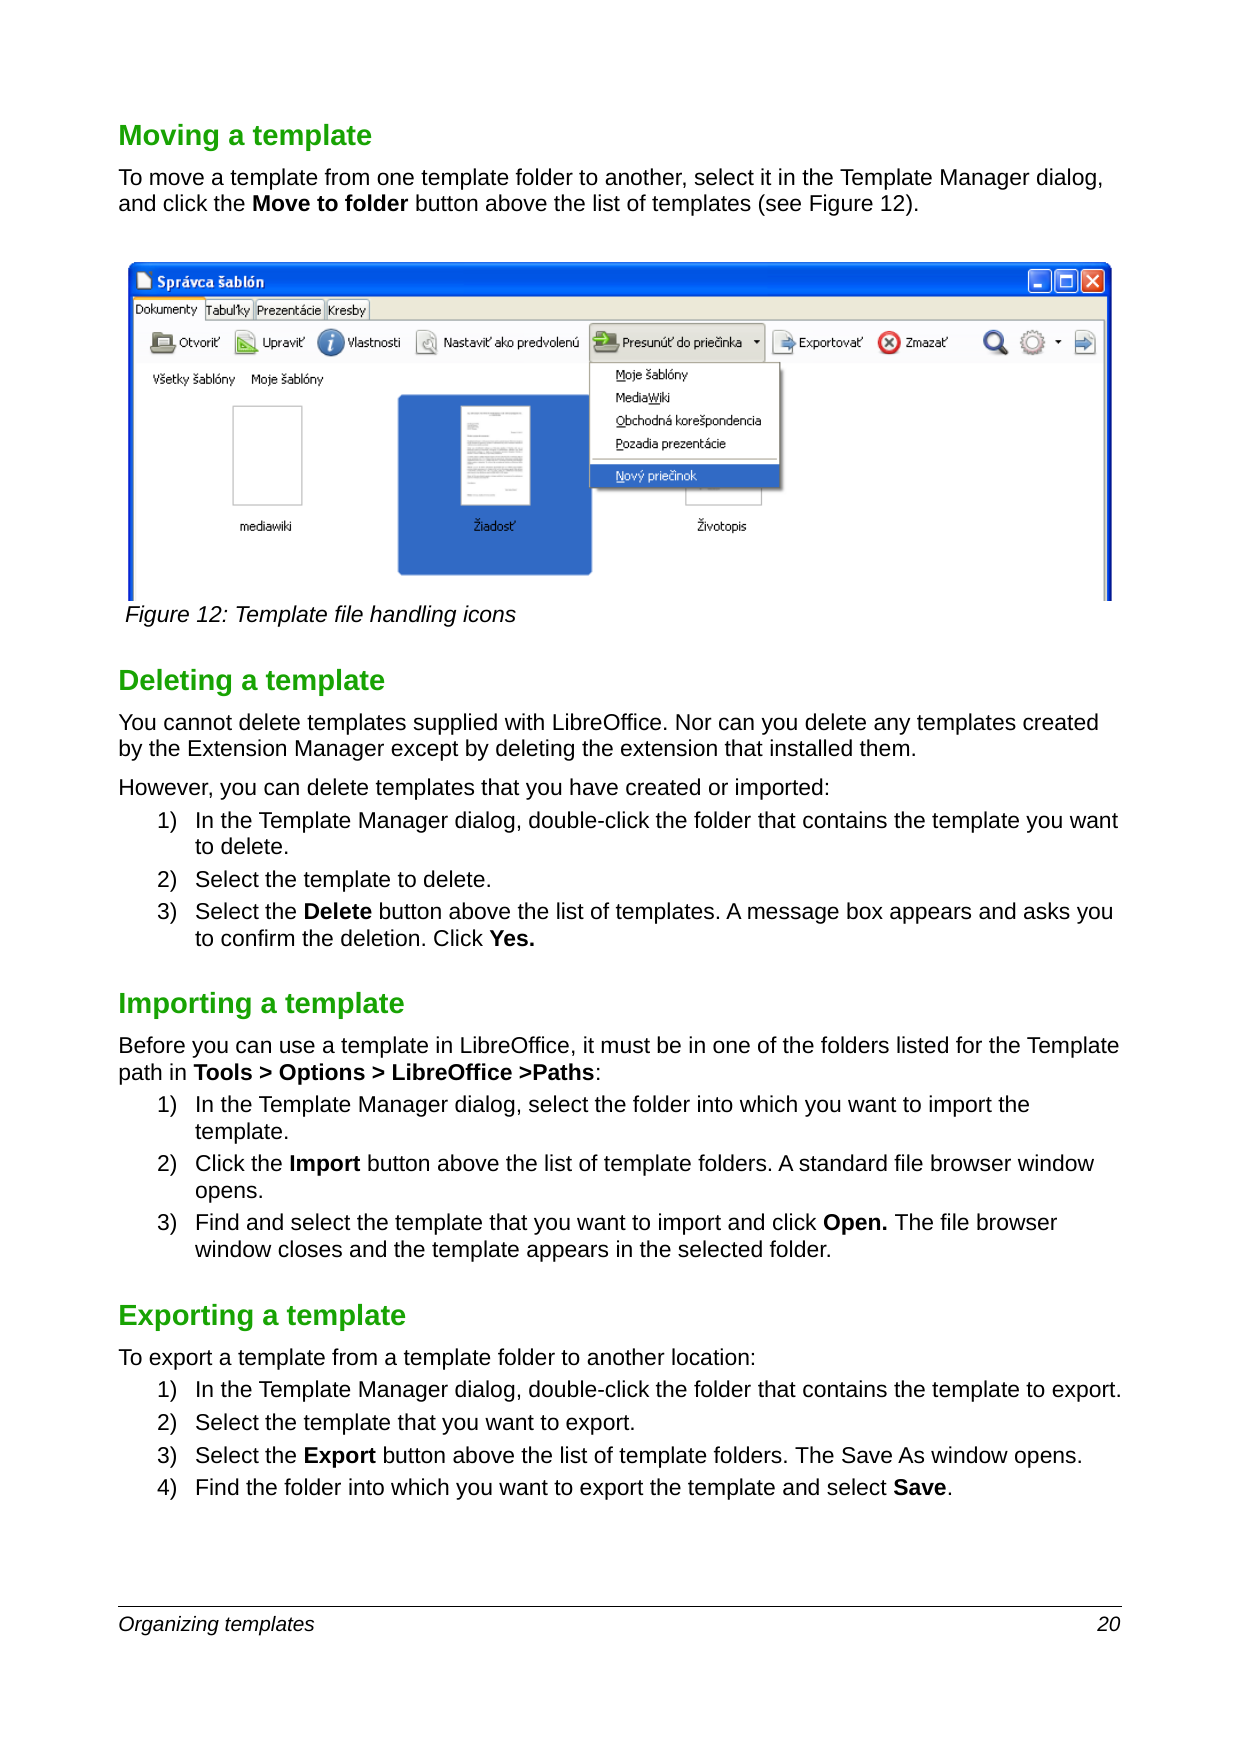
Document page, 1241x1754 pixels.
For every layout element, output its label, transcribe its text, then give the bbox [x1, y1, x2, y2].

list Select the Delete button above the list of templates. A message box appears and asks you to confirm the deletion. Click Yes. [177, 898, 1122, 951]
list Click the Import button above the list of template folders. A standard file browser window opens. [177, 1150, 1122, 1203]
list To export a template from a template folder to another location: [118, 1343, 1122, 1370]
list In the Template Manager dialog, double-click the folder that contains the template you want to delete. [177, 807, 1122, 859]
text Figure 12: Template file handling icons [125, 268, 1115, 627]
list In the Template Manager dialog, select the folder into which you want to import the template. [177, 1091, 1122, 1144]
list To move a template from one template folder to another, select it in the Template Manager dialog, and click the Move to folder button above the list of templates (see Figure 12). [118, 164, 1122, 217]
subtitle Exporting a template [118, 1298, 1122, 1331]
subtitle Moving a template [118, 118, 1122, 152]
list Select the Export button above the list of template folders. The Save As window opens. [177, 1442, 1122, 1468]
list However, you can delete templates that you have created or imported: [118, 774, 1122, 800]
list Find the folder into which you want to export the template and select Save. [177, 1474, 1122, 1501]
list Select the template to delete. [177, 866, 1122, 892]
list Find and select the template that you want to import and click Open. The file browser window closes and the template appears in the selected folder. [177, 1209, 1122, 1262]
list Select the template that you want to export. [177, 1409, 1122, 1435]
list Before you can use a template in LibreOffice, it must be in one of the folders listed for the Template path in Tools > Options > LibreOffice >Paths: [118, 1032, 1122, 1085]
text You cannot delete templates supplied with LibreOffice. Nor can you delete any templates created by the Extension Manager except by deleting the extension that installed them. [118, 708, 1122, 761]
list In the Template Manager dialog, double-click the folder that contains the template to export. [177, 1376, 1122, 1403]
subtitle Importing a template [118, 986, 1122, 1020]
picture [127, 262, 1114, 601]
subtitle Deleting a template [118, 663, 1122, 696]
